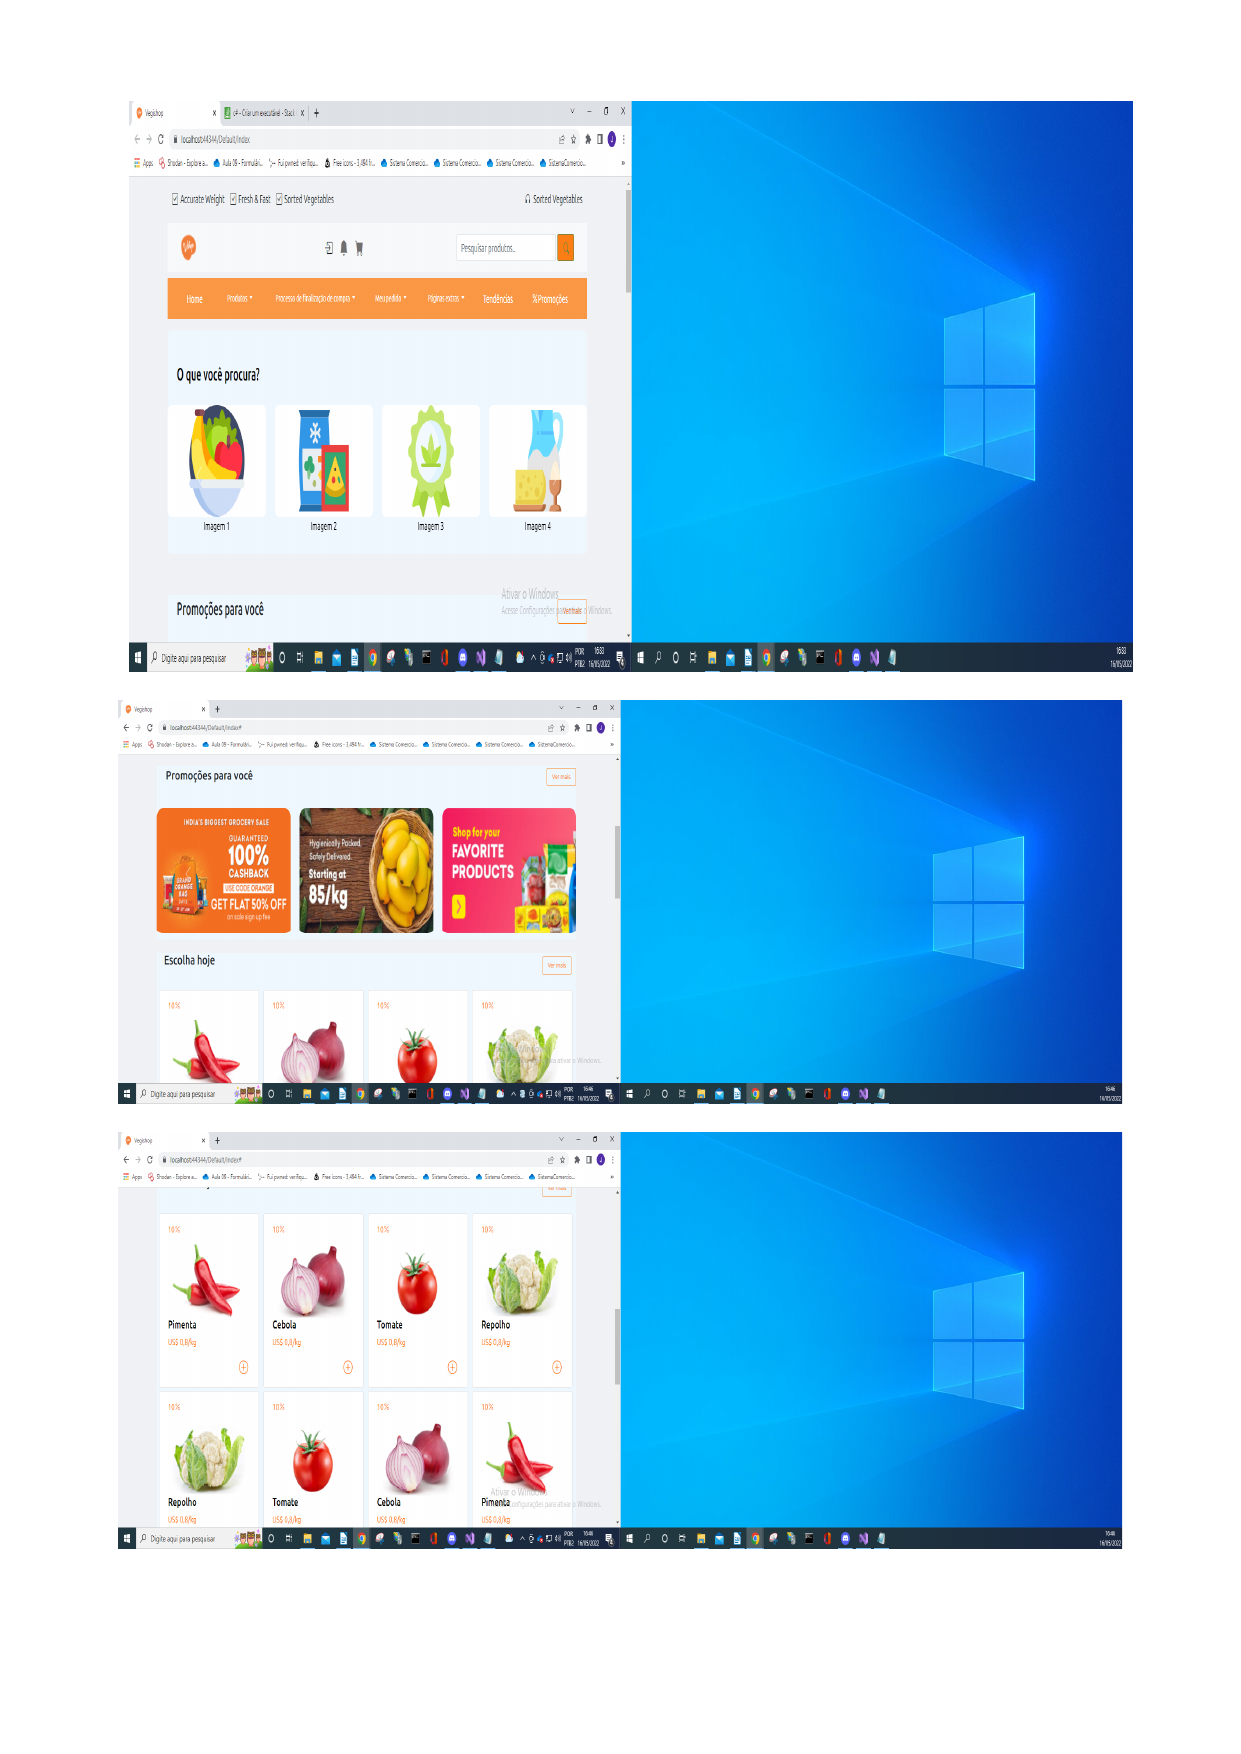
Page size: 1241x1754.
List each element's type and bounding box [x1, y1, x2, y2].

picture [118, 700, 1123, 1104]
picture [129, 101, 1133, 672]
picture [118, 1132, 1123, 1549]
